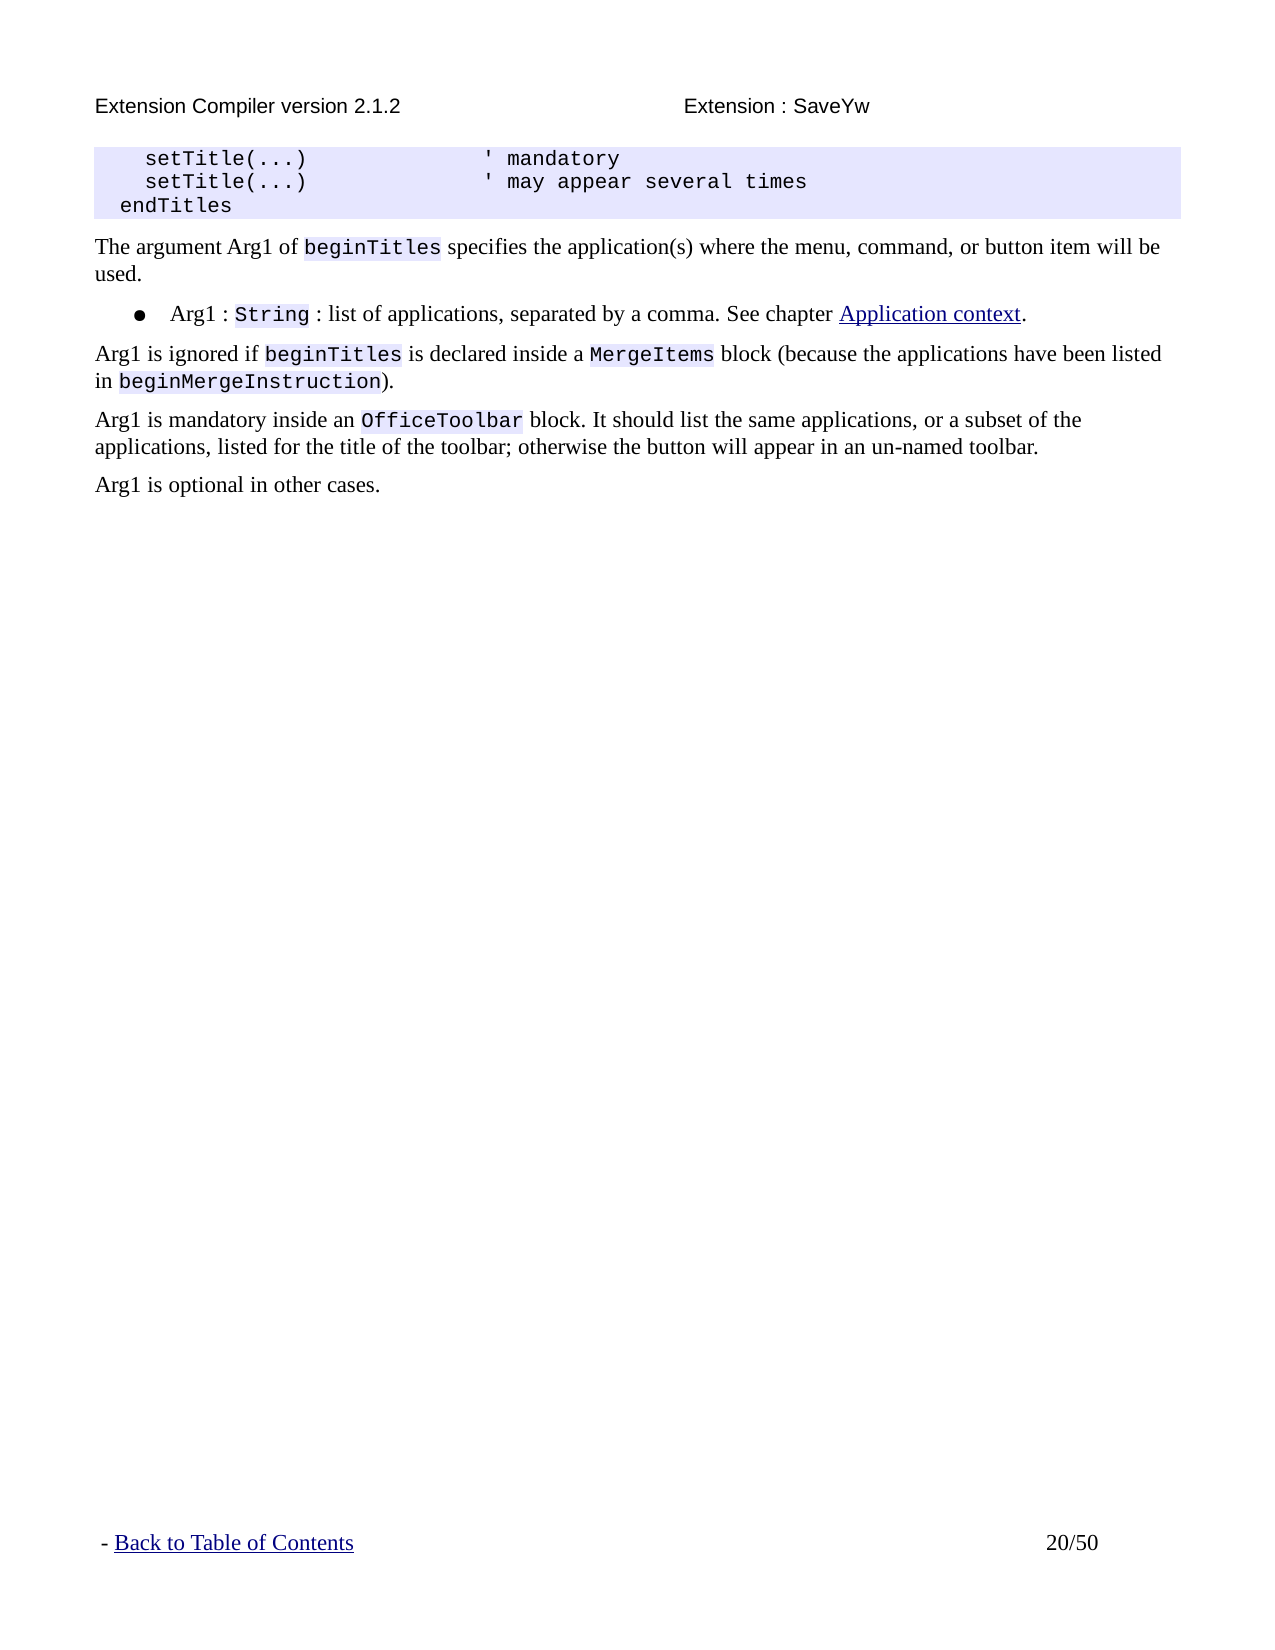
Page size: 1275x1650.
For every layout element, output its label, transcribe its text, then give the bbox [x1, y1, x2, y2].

text Arg1 is ignored if beginTitles is declared inside a MergeItems block (because the applications have been listed in beginMergeInstruction). [94, 341, 1181, 394]
text setTitle(...) ' mandatory [94, 147, 1181, 171]
text endTitles [94, 195, 1181, 219]
text Arg1 is optional in other cases. [94, 472, 1181, 497]
text Arg1 is mandatory inside an OfficeToolbar block. It should list the same applications, or a subset of the applications, listed for the title of the toolbar; otherwise the button will appear in an un-named toolbar. [94, 407, 1181, 459]
text The argument Arg1 of beginTitles specifies the application(s) where the menu, command, or button item will be used. [94, 234, 1181, 286]
list Arg1 : String : list of applications, separated by a comma. See chapter Application context. [132, 301, 1181, 328]
text setTitle(...) ' may appear several times [94, 171, 1181, 195]
